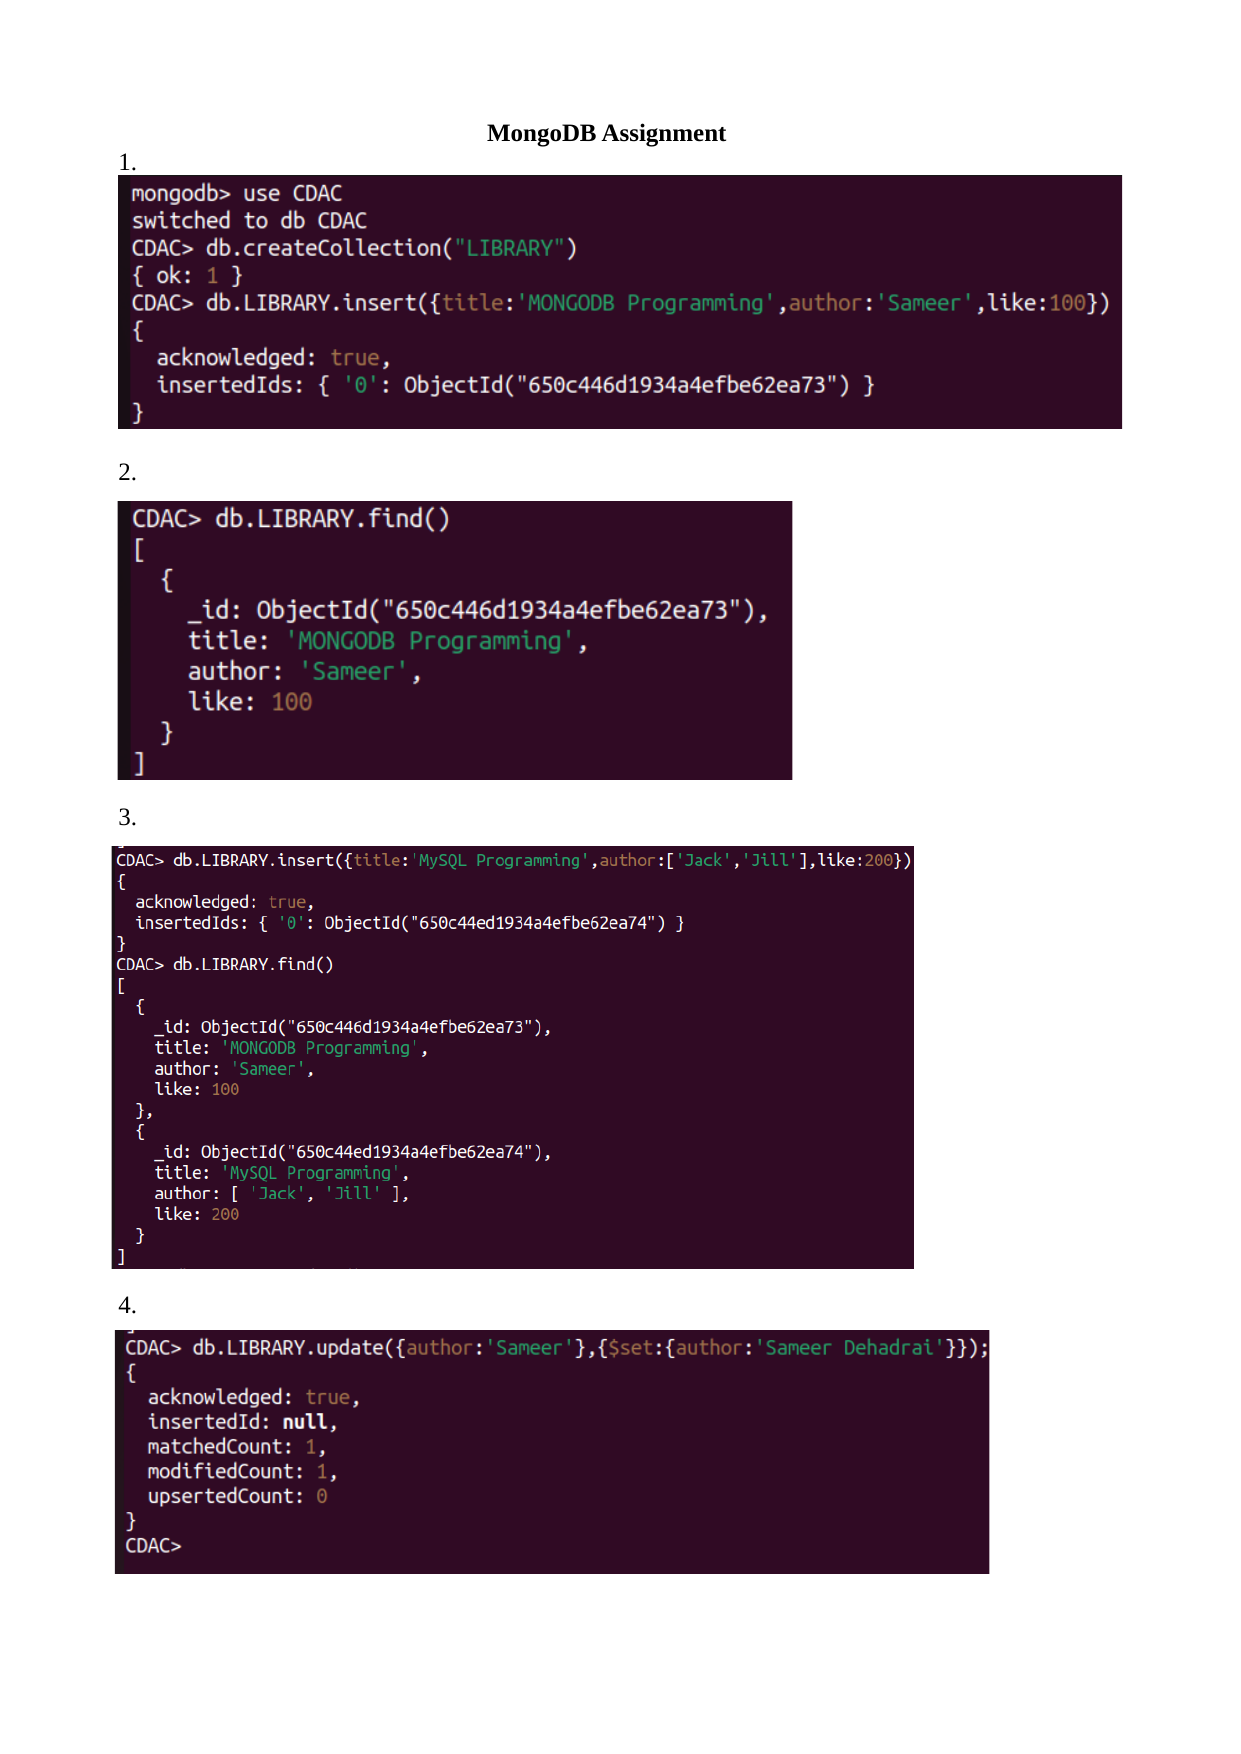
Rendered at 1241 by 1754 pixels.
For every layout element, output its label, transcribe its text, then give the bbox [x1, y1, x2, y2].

text 3. [118, 802, 1122, 831]
picture [114, 1330, 990, 1574]
picture [111, 846, 914, 1269]
text 4. [118, 1291, 1122, 1319]
text 1. [118, 147, 1122, 175]
picture [118, 175, 1123, 429]
text 2. [118, 457, 1122, 486]
text MongoDB Assignment [118, 118, 1122, 147]
picture [117, 501, 793, 780]
